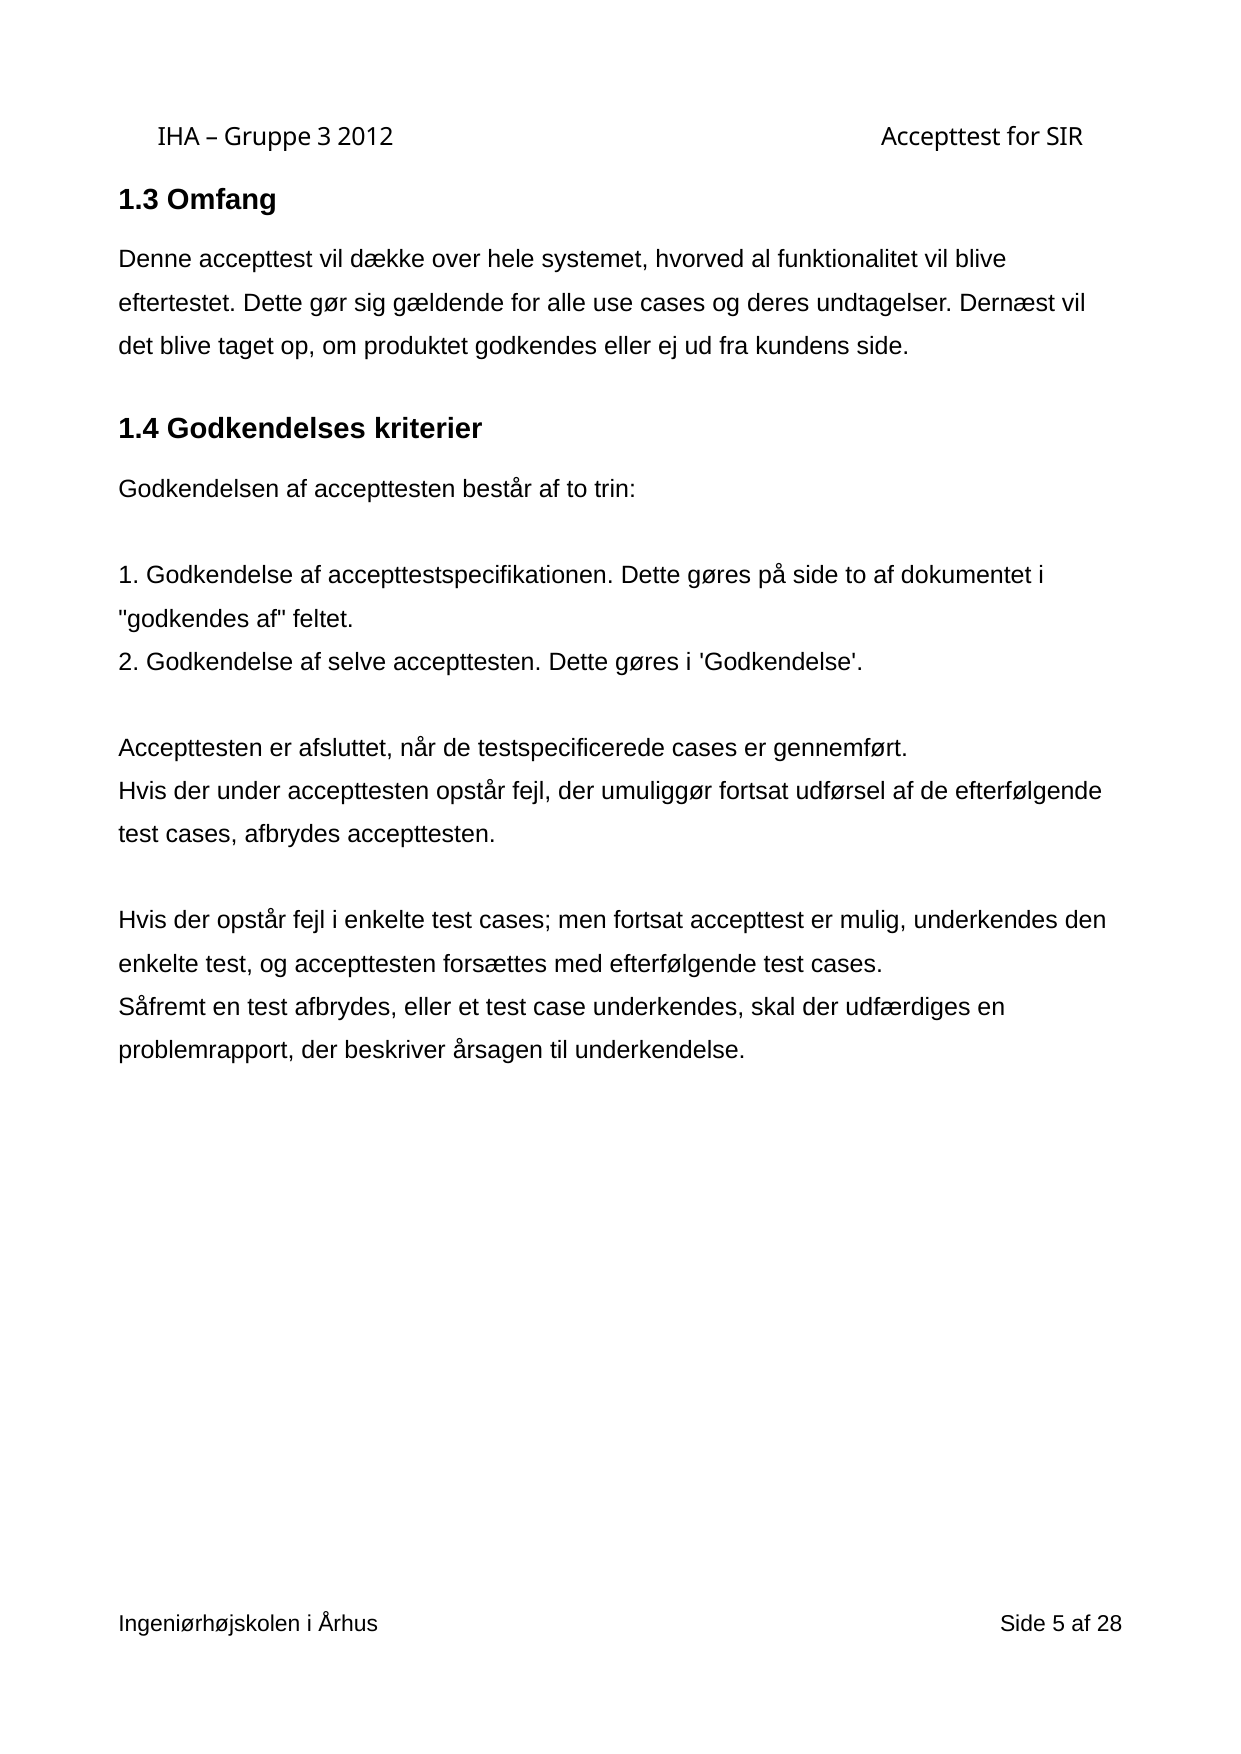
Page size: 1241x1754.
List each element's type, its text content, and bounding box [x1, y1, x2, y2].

subtitle 1.4 Godkendelses kriterier [118, 411, 1122, 445]
text 2. Godkendelse af selve accepttesten. Dette gøres i 'Godkendelse'. [118, 647, 1122, 675]
text 1. Godkendelse af accepttestspecifikationen. Dette gøres på side to af dokumentet i "godkendes af" feltet. [118, 560, 1122, 632]
text Denne accepttest vil dække over hele systemet, hvorved al funktionalitet vil blive eftertestet. Dette gør sig gældende for alle use cases og deres undtagelser. Dernæst vil det blive taget op, om produktet godkendes eller ej ud fra kundens side. [118, 244, 1122, 359]
text Godkendelsen af accepttesten består af to trin: [118, 474, 1122, 503]
text Hvis der opstår fejl i enkelte test cases; men fortsat accepttest er mulig, underkendes den enkelte test, og accepttesten forsættes med efterfølgende test cases. [118, 905, 1122, 977]
text Accepttesten er afsluttet, når de testspecificerede cases er gennemført. [118, 733, 1122, 762]
text Hvis der under accepttesten opstår fejl, der umuliggør fortsat udførsel af de efterfølgende test cases, afbrydes accepttesten. [118, 776, 1122, 848]
text Såfremt en test afbrydes, eller et test case underkendes, skal der udfærdiges en problemrapport, der beskriver årsagen til underkendelse. [118, 992, 1122, 1063]
subtitle 1.3 Omfang [118, 182, 1122, 215]
